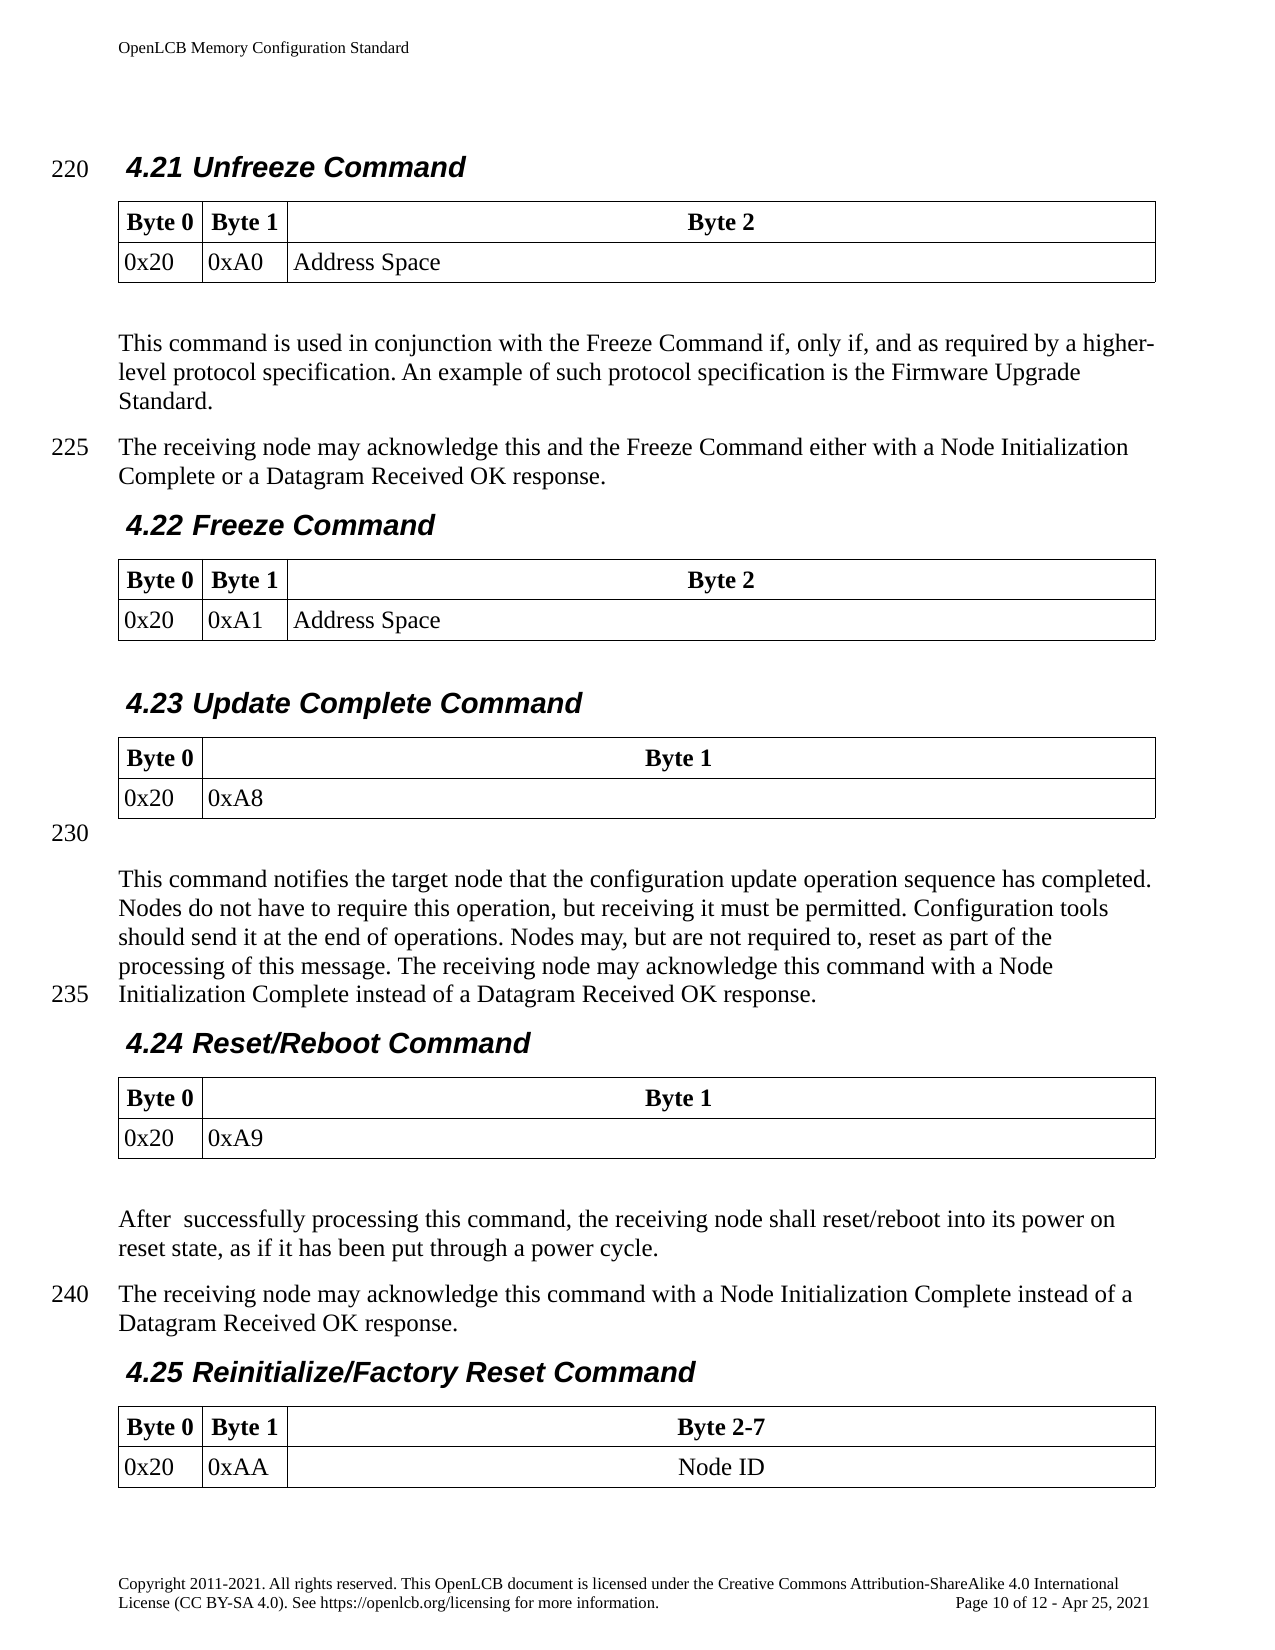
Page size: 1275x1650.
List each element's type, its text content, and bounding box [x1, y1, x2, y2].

table_cell 0xA9 [203, 1119, 1155, 1158]
table_cell 0x20 [119, 1119, 202, 1158]
table_header Byte 0 [119, 1407, 202, 1446]
subtitle Unfreeze Command [118, 150, 1157, 183]
subtitle Update Complete Command [118, 686, 1157, 719]
table_cell Address Space [288, 243, 1155, 282]
subtitle Freeze Command [118, 508, 1157, 541]
table_header Byte 2 [288, 560, 1155, 599]
text The receiving node may acknowledge this and the Freeze Command either with a Node Initialization Complete or a Datagram Received OK response. [118, 432, 1157, 490]
table_cell 0x20 [119, 243, 202, 282]
table_cell 0xAA [203, 1447, 287, 1487]
table_header Byte 1 [203, 738, 1155, 778]
table_cell 0x20 [119, 779, 202, 818]
table_cell 0xA0 [203, 243, 287, 282]
table_cell 0xA8 [203, 779, 1155, 818]
table_header Byte 1 [203, 202, 287, 242]
text After successfully processing this command, the receiving node shall reset/reboot into its power on reset state, as if it has been put through a power cycle. [118, 1204, 1157, 1262]
text The receiving node may acknowledge this command with a Node Initialization Complete instead of a Datagram Received OK response. [118, 1279, 1157, 1337]
table_header Byte 2-7 [288, 1407, 1155, 1446]
table_cell 0x20 [119, 600, 202, 639]
table_header Byte 0 [119, 1078, 202, 1117]
subtitle Reinitialize/Factory Reset Command [118, 1355, 1157, 1388]
table_header Byte 1 [203, 1407, 287, 1446]
table_cell 0xA1 [203, 600, 287, 639]
table_header Byte 2 [288, 202, 1155, 242]
table_cell Node ID [288, 1447, 1155, 1487]
table_header Byte 0 [119, 560, 202, 599]
table_header Byte 1 [203, 1078, 1155, 1117]
text This command is used in conjunction with the Freeze Command if, only if, and as required by a higher-level protocol specification. An example of such protocol specification is the Firmware Upgrade Standard. [118, 328, 1157, 415]
table_header Byte 1 [203, 560, 287, 599]
table_header Byte 0 [119, 738, 202, 778]
subtitle Reset/Reboot Command [118, 1026, 1157, 1059]
text This command notifies the target node that the configuration update operation sequence has completed. Nodes do not have to require this operation, but receiving it must be permitted. Configuration tools should send it at the end of operations. Nodes may, but are not required to, reset as part of the processing of this message. The receiving node may acknowledge this command with a Node Initialization Complete instead of a Datagram Received OK response. [118, 864, 1157, 1008]
table_cell 0x20 [119, 1447, 202, 1487]
table_cell Address Space [288, 600, 1155, 639]
table_header Byte 0 [119, 202, 202, 242]
